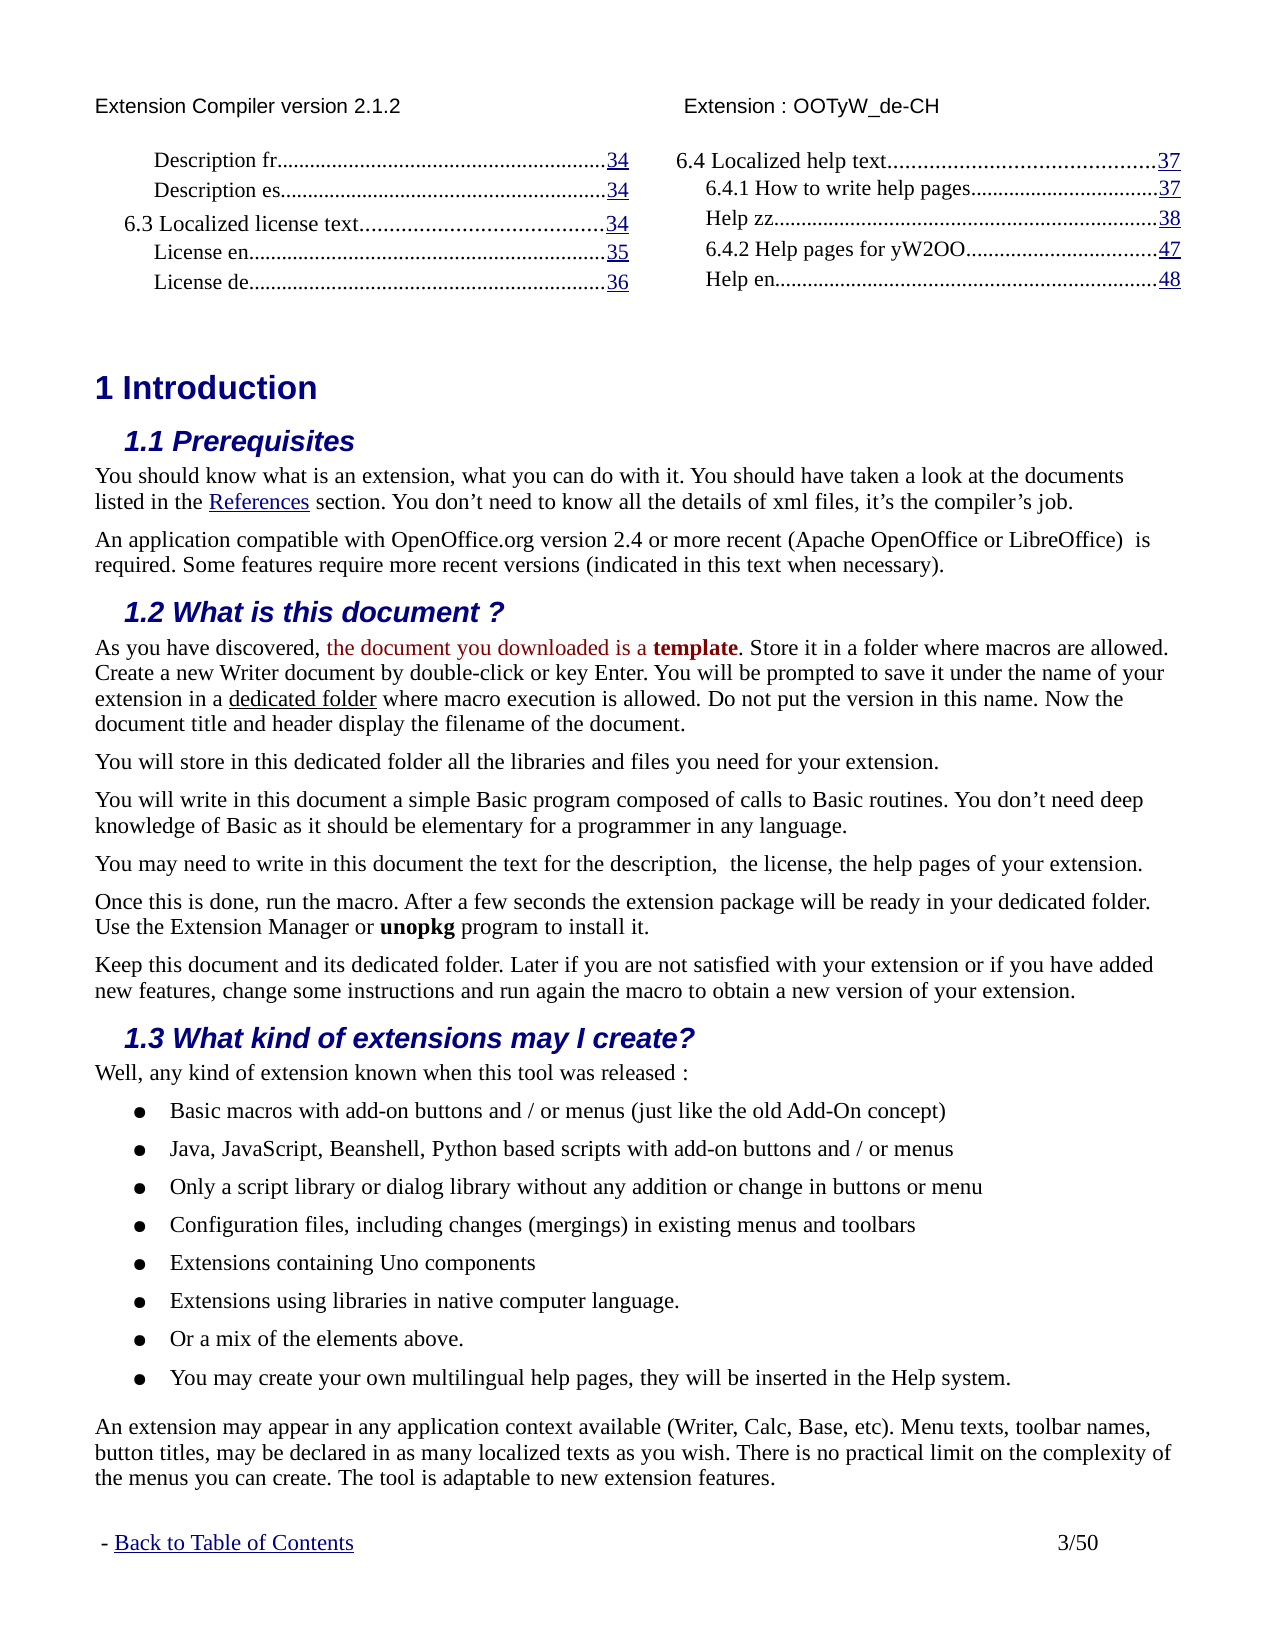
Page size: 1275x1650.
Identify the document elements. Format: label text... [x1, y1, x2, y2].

list Basic macros with add-on buttons and / or menus (just like the old Add-On concept) [132, 1098, 1181, 1124]
text You should know what is an extension, what you can do with it. You should have taken a look at the documents listed in the References section. You don’t need to know all the details of xml files, it’s the compiler’s job. [94, 463, 1181, 514]
text 6.4.2 Help pages for yW2OO 47 [705, 237, 1181, 261]
text Help en 48 [705, 267, 1181, 291]
text You will write in this document a simple Basic program composed of calls to Basic routines. You don’t need deep knowledge of Basic as it should be elementary for a programmer in any language. [94, 787, 1181, 838]
list Extensions using libraries in native computer language. [132, 1288, 1181, 1314]
text 6.3 Localized license text 34 [124, 211, 629, 237]
text An extension may appear in any application context available (Writer, Calc, Base, etc). Menu texts, toolbar names, button titles, may be declared in as many localized texts as you wish. There is no practical limit on the complexity of the menus you can create. The tool is adaptable to new extension features. [94, 1414, 1181, 1491]
text 6.4.1 How to write help pages 37 [705, 176, 1181, 200]
list Configuration files, including changes (mergings) in existing menus and toolbars [132, 1212, 1181, 1238]
subtitle What kind of extensions may I create? [124, 1022, 1181, 1054]
text Once this is done, run the macro. After a few seconds the extension package will be ready in your dedicated folder. Use the Extension Manager or unopkg program to install it. [94, 889, 1181, 940]
text License de 36 [153, 270, 629, 294]
text Well, any kind of extension known when this tool was released : [94, 1060, 1181, 1086]
list Only a script library or dialog library without any addition or change in buttons or menu [132, 1174, 1181, 1200]
list Java, JavaScript, Beanshell, Python based scripts with add-on buttons and / or menus [132, 1136, 1181, 1162]
text As you have discovered, the document you downloaded is a template. Store it in a folder where macros are allowed. Create a new Writer document by double-click or key Enter. You will be prompted to save it under the name of your extension in a dedicated folder where macro execution is allowed. Do not put the version in this name. Now the document title and header display the filename of the document. [94, 634, 1181, 737]
list Or a mix of the elements above. [132, 1326, 1181, 1352]
subtitle Introduction [94, 369, 1181, 406]
text License en 35 [153, 239, 629, 264]
subtitle Prerequisites [124, 425, 1181, 457]
text You will store in this dedicated folder all the libraries and files you need for your extension. [94, 749, 1181, 775]
text You may need to write in this document the text for the description, the license, the help pages of your extension. [94, 851, 1181, 876]
list Extensions containing Uno components [132, 1250, 1181, 1276]
text 6.4 Localized help text 37 [676, 147, 1181, 173]
text Help zz 38 [705, 206, 1181, 231]
text Description fr 34 [153, 147, 629, 172]
text Keep this document and its dedicated folder. Later if you are not satisfied with your extension or if you have added new features, change some instructions and run again the macro to obtain a new version of your extension. [94, 952, 1181, 1003]
text Description es 34 [153, 178, 629, 202]
list You may create your own multilingual help pages, they will be inserted in the Help system. [132, 1364, 1181, 1390]
text An application compatible with OpenOffice.org version 2.4 or more recent (Apache OpenOffice or LibreOffice) is required. Some features require more recent versions (indicated in this text when necessary). [94, 527, 1181, 578]
subtitle What is this document ? [124, 596, 1181, 629]
